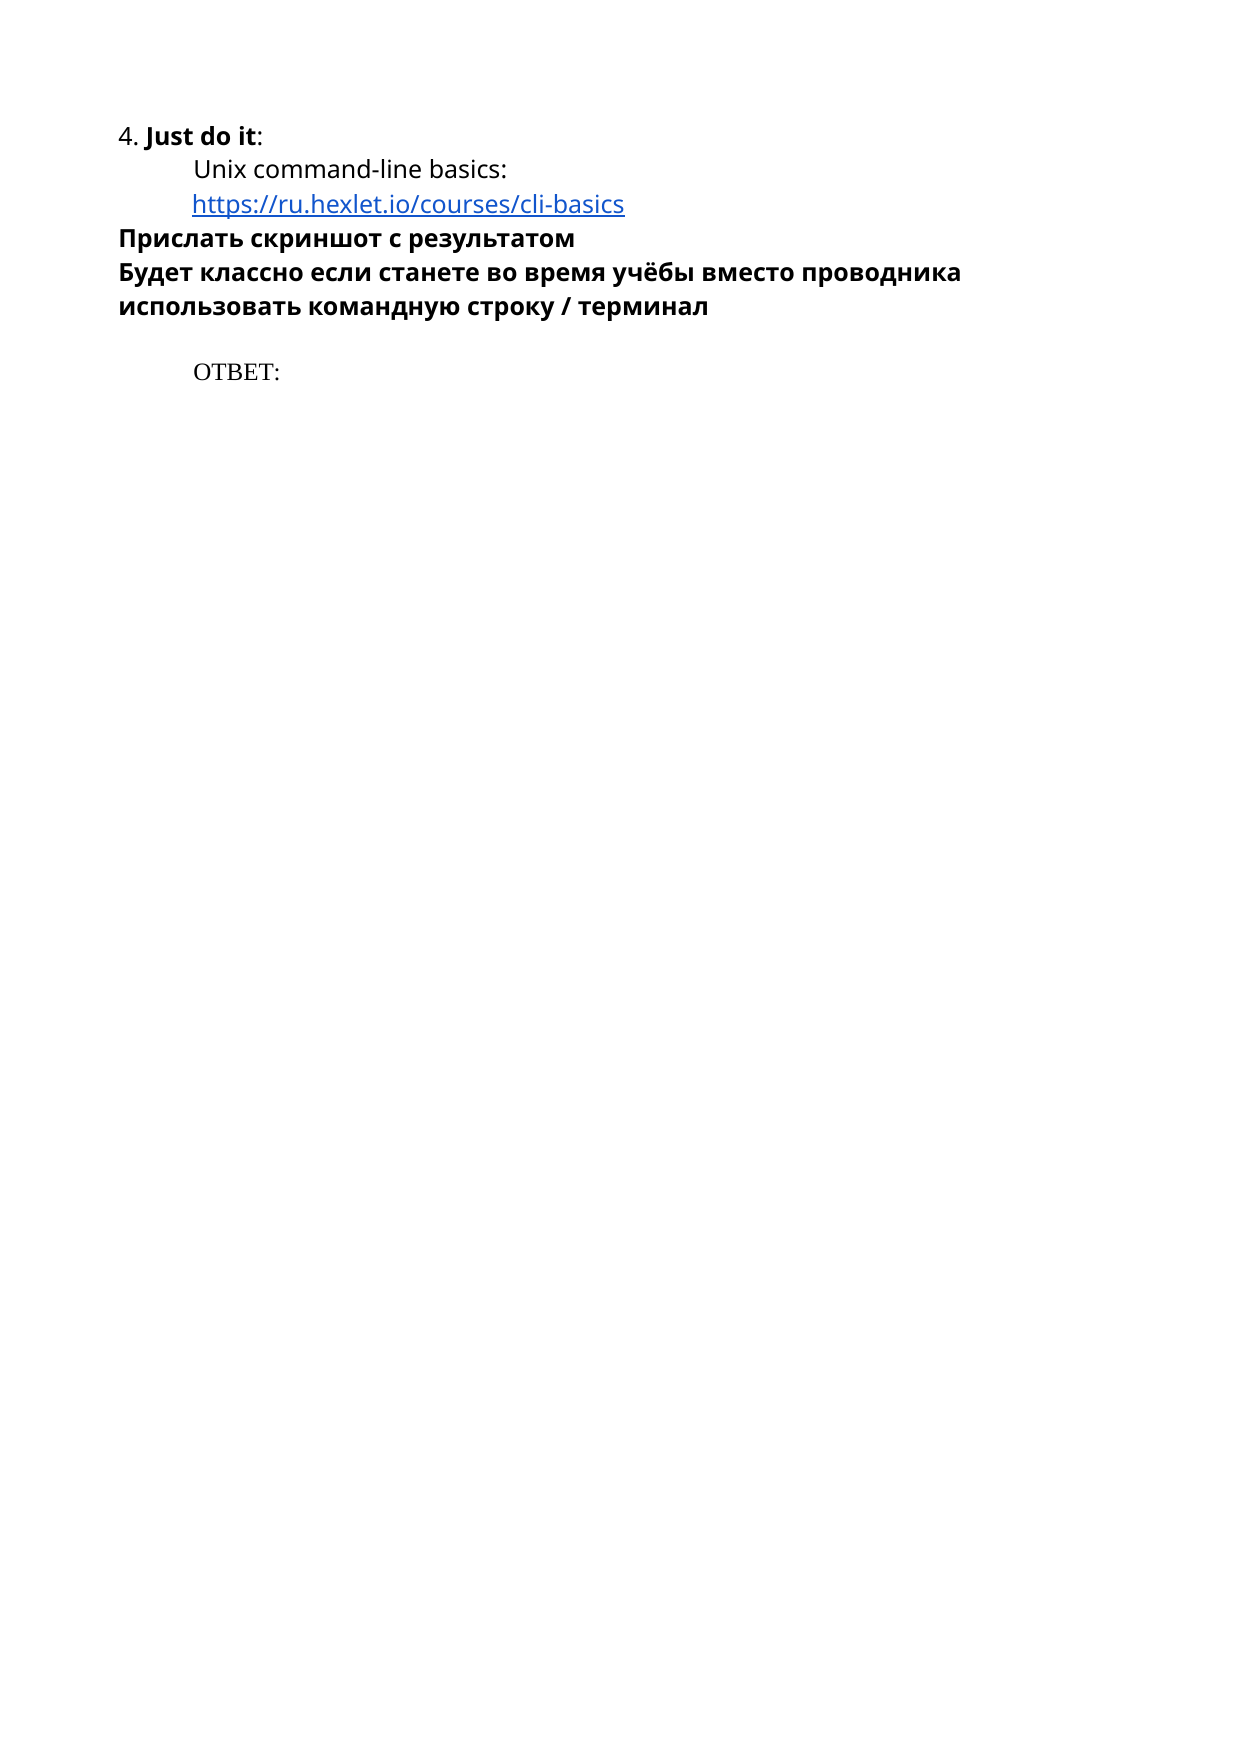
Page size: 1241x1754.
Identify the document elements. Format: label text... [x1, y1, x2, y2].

text Unix command-line basics: https://ru.hexlet.io/courses/cli-basics [118, 152, 1122, 220]
text 4. Just do it: [118, 118, 1122, 152]
text ОТВЕТ: [118, 357, 1122, 385]
text Прислать скриншот с результатом Будет классно если станете во время учёбы вместо проводника использовать командную строку / терминал [118, 220, 1122, 322]
